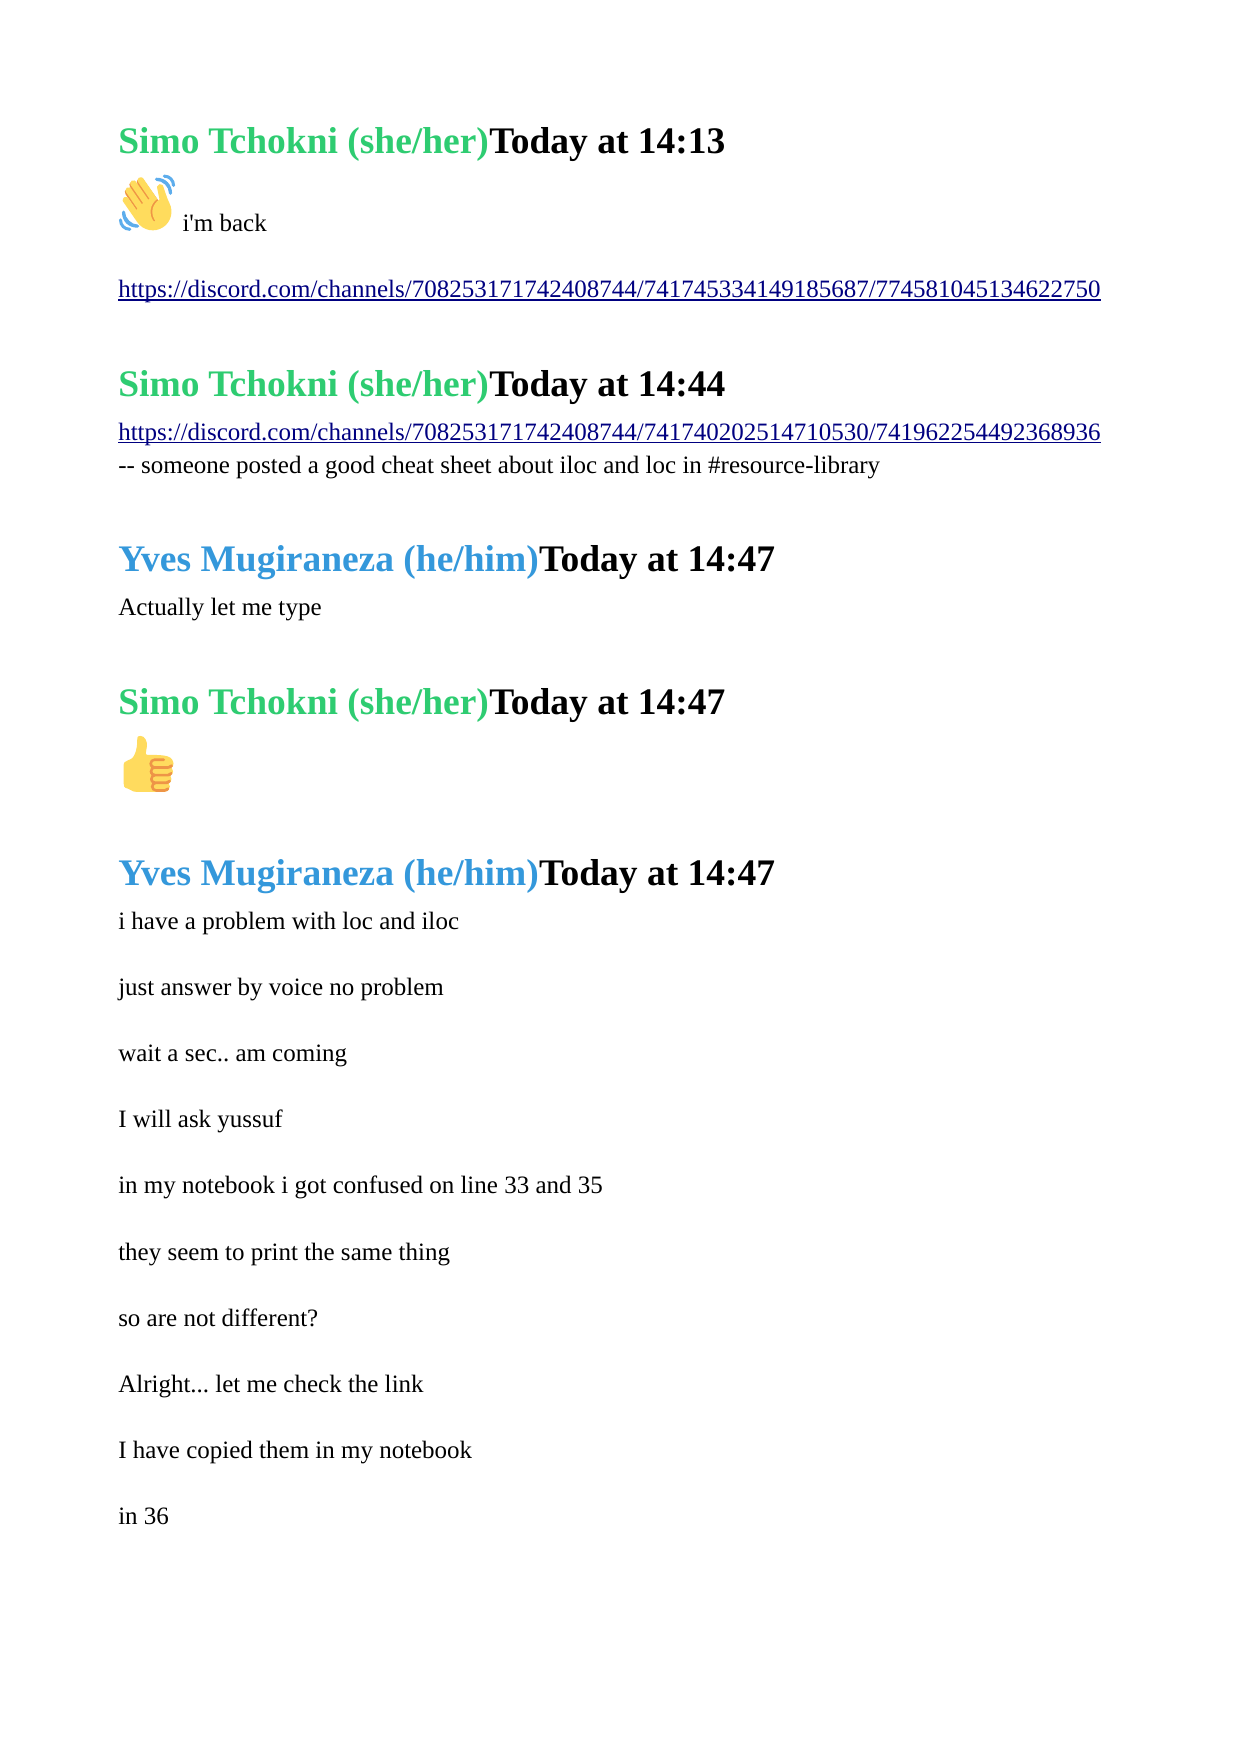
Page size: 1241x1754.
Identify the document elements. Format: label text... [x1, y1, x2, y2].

text Alright... let me check the link [118, 1369, 1122, 1397]
text i have a problem with loc and iloc [118, 906, 1122, 935]
text in my notebook i got confused on line 33 and 35 [118, 1171, 1122, 1199]
text i'm back [118, 174, 1122, 237]
text I have copied them in my notebook [118, 1435, 1122, 1463]
subtitle Yves Mugiraneza (he/him)Today at 14:47 [118, 851, 1122, 894]
text just answer by voice no problem [118, 972, 1122, 1001]
subtitle Simo Tchokni (she/her)Today at 14:47 [118, 679, 1122, 722]
text I will ask yussuf [118, 1104, 1122, 1133]
text in 36 [118, 1501, 1122, 1529]
text https://discord.com/channels/708253171742408744/741745334149185687/774581045134622750 [118, 274, 1122, 303]
subtitle Yves Mugiraneza (he/him)Today at 14:47 [118, 537, 1122, 580]
text they seem to print the same thing [118, 1237, 1122, 1265]
text https://discord.com/channels/708253171742408744/741740202514710530/741962254492368936 -- someone posted a good cheat sheet about iloc and loc in #resource-library [118, 417, 1122, 478]
text wait a sec.. am coming [118, 1038, 1122, 1067]
text Actually let me type [118, 592, 1122, 621]
subtitle Simo Tchokni (she/her)Today at 14:13 [118, 118, 1122, 161]
subtitle Simo Tchokni (she/her)Today at 14:44 [118, 361, 1122, 404]
text so are not different? [118, 1303, 1122, 1331]
